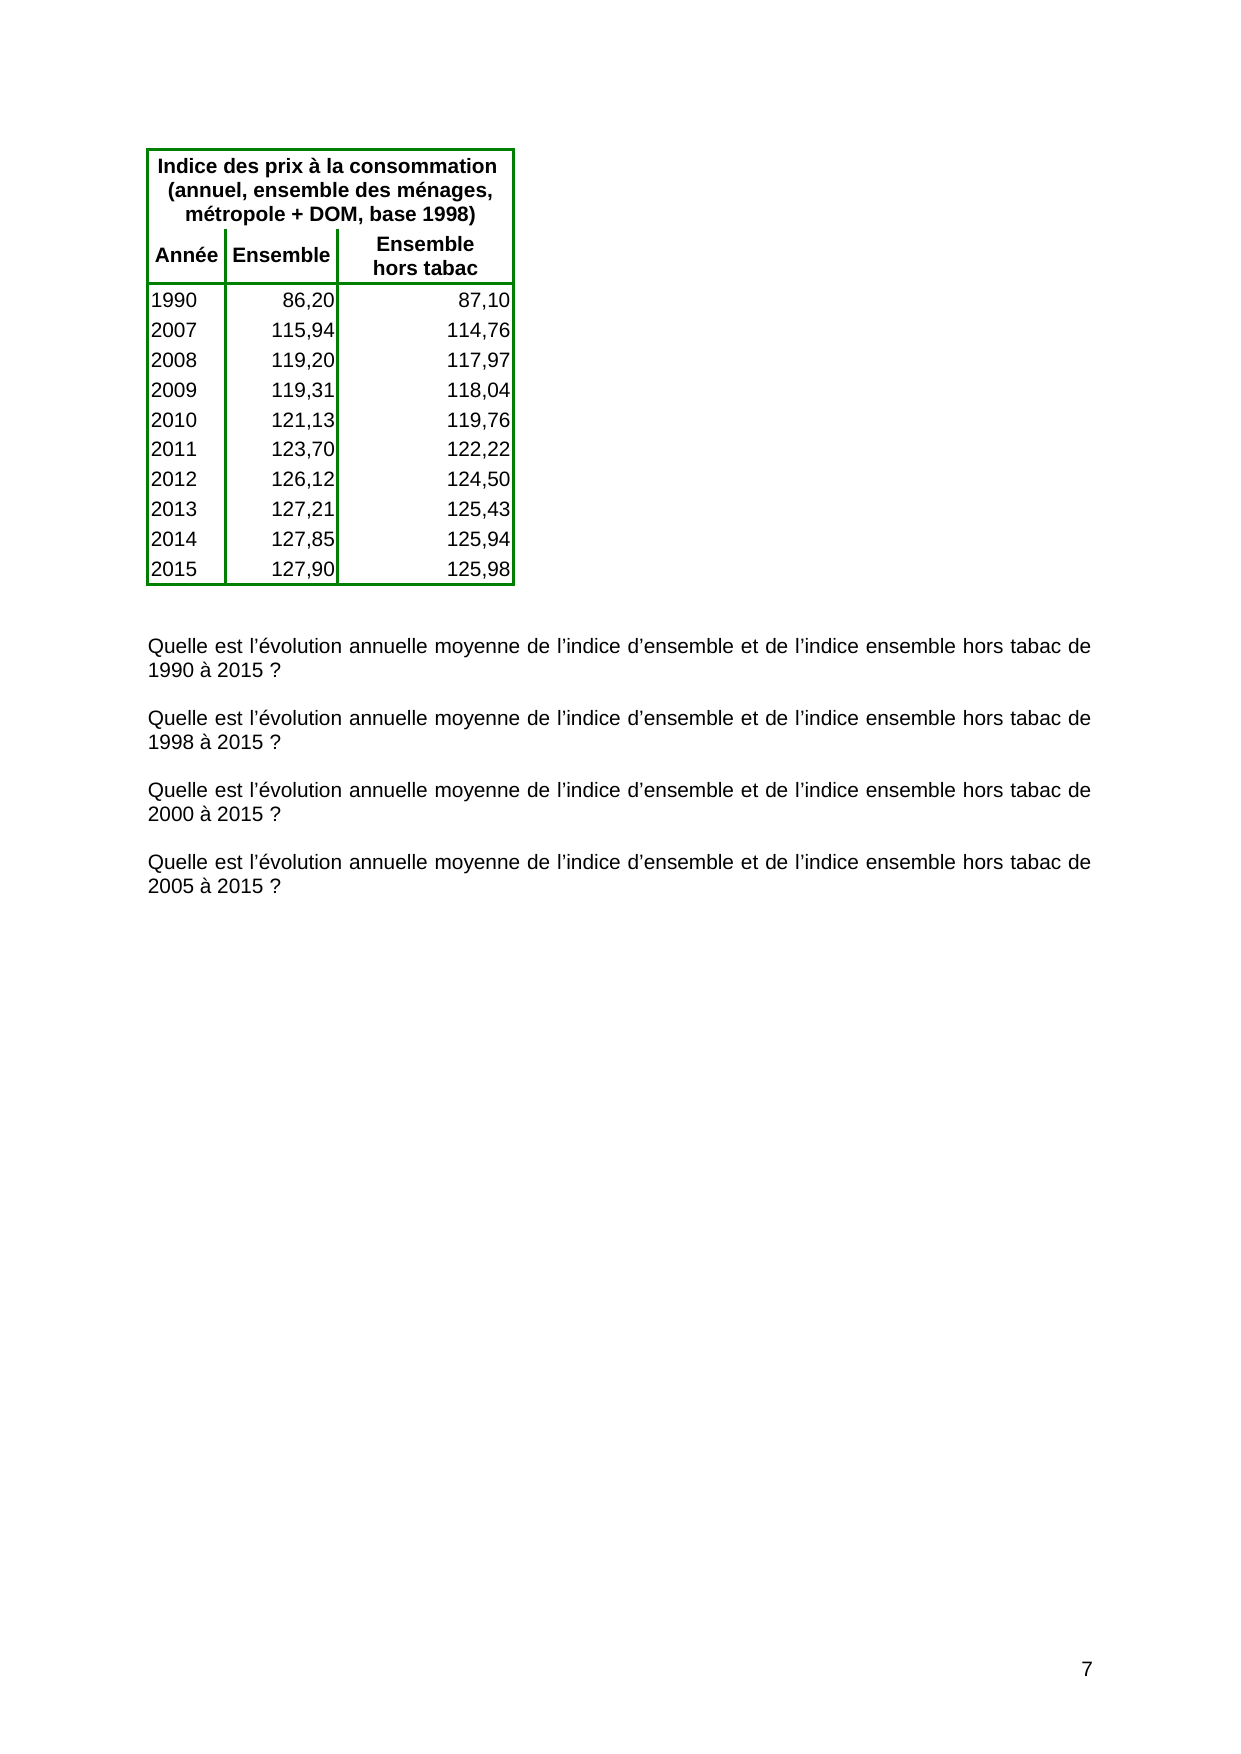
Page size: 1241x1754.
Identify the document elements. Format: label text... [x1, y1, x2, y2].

table_cell Ensemble [227, 229, 336, 282]
text Quelle est l’évolution annuelle moyenne de l’indice d’ensemble et de l’indice ensemble hors tabac de 2000 à 2015 ? [148, 778, 1093, 826]
table_cell 125,98 [339, 554, 512, 583]
table_cell 2007 [149, 315, 224, 345]
table_cell 115,94 [227, 315, 336, 345]
table_cell Ensemble hors tabac [339, 229, 512, 282]
text Quelle est l’évolution annuelle moyenne de l’indice d’ensemble et de l’indice ensemble hors tabac de 1998 à 2015 ? [148, 706, 1093, 754]
table_cell 87,10 [339, 285, 512, 315]
table_cell 126,12 [227, 464, 336, 494]
table_cell 119,76 [339, 405, 512, 434]
table_cell 125,94 [339, 524, 512, 553]
table_cell 124,50 [339, 464, 512, 494]
table_cell 117,97 [339, 345, 512, 375]
table_cell 2009 [149, 375, 224, 404]
table_cell 114,76 [339, 315, 512, 345]
table_cell 127,21 [227, 494, 336, 524]
table_cell 2010 [149, 405, 224, 434]
table_cell 122,22 [339, 434, 512, 464]
text Quelle est l’évolution annuelle moyenne de l’indice d’ensemble et de l’indice ensemble hors tabac de 1990 à 2015 ? [148, 634, 1093, 682]
table_cell 127,85 [227, 524, 336, 553]
table_cell 119,31 [227, 375, 336, 404]
table_header Indice des prix à la consommation (annuel, ensemble des ménages, métropole + DOM, base 1998) [149, 151, 512, 228]
table_cell 2013 [149, 494, 224, 524]
table_cell 118,04 [339, 375, 512, 404]
table_cell 125,43 [339, 494, 512, 524]
text Quelle est l’évolution annuelle moyenne de l’indice d’ensemble et de l’indice ensemble hors tabac de 2005 à 2015 ? [148, 850, 1093, 898]
table_cell 86,20 [227, 285, 336, 315]
table_cell 1990 [149, 285, 224, 315]
table_cell 2008 [149, 345, 224, 375]
table_cell Année [149, 229, 224, 282]
table_cell 2014 [149, 524, 224, 553]
table_cell 127,90 [227, 554, 336, 583]
table_cell 121,13 [227, 405, 336, 434]
table_cell 123,70 [227, 434, 336, 464]
table_cell 119,20 [227, 345, 336, 375]
table_cell 2012 [149, 464, 224, 494]
table_cell 2011 [149, 434, 224, 464]
table_cell 2015 [149, 554, 224, 583]
